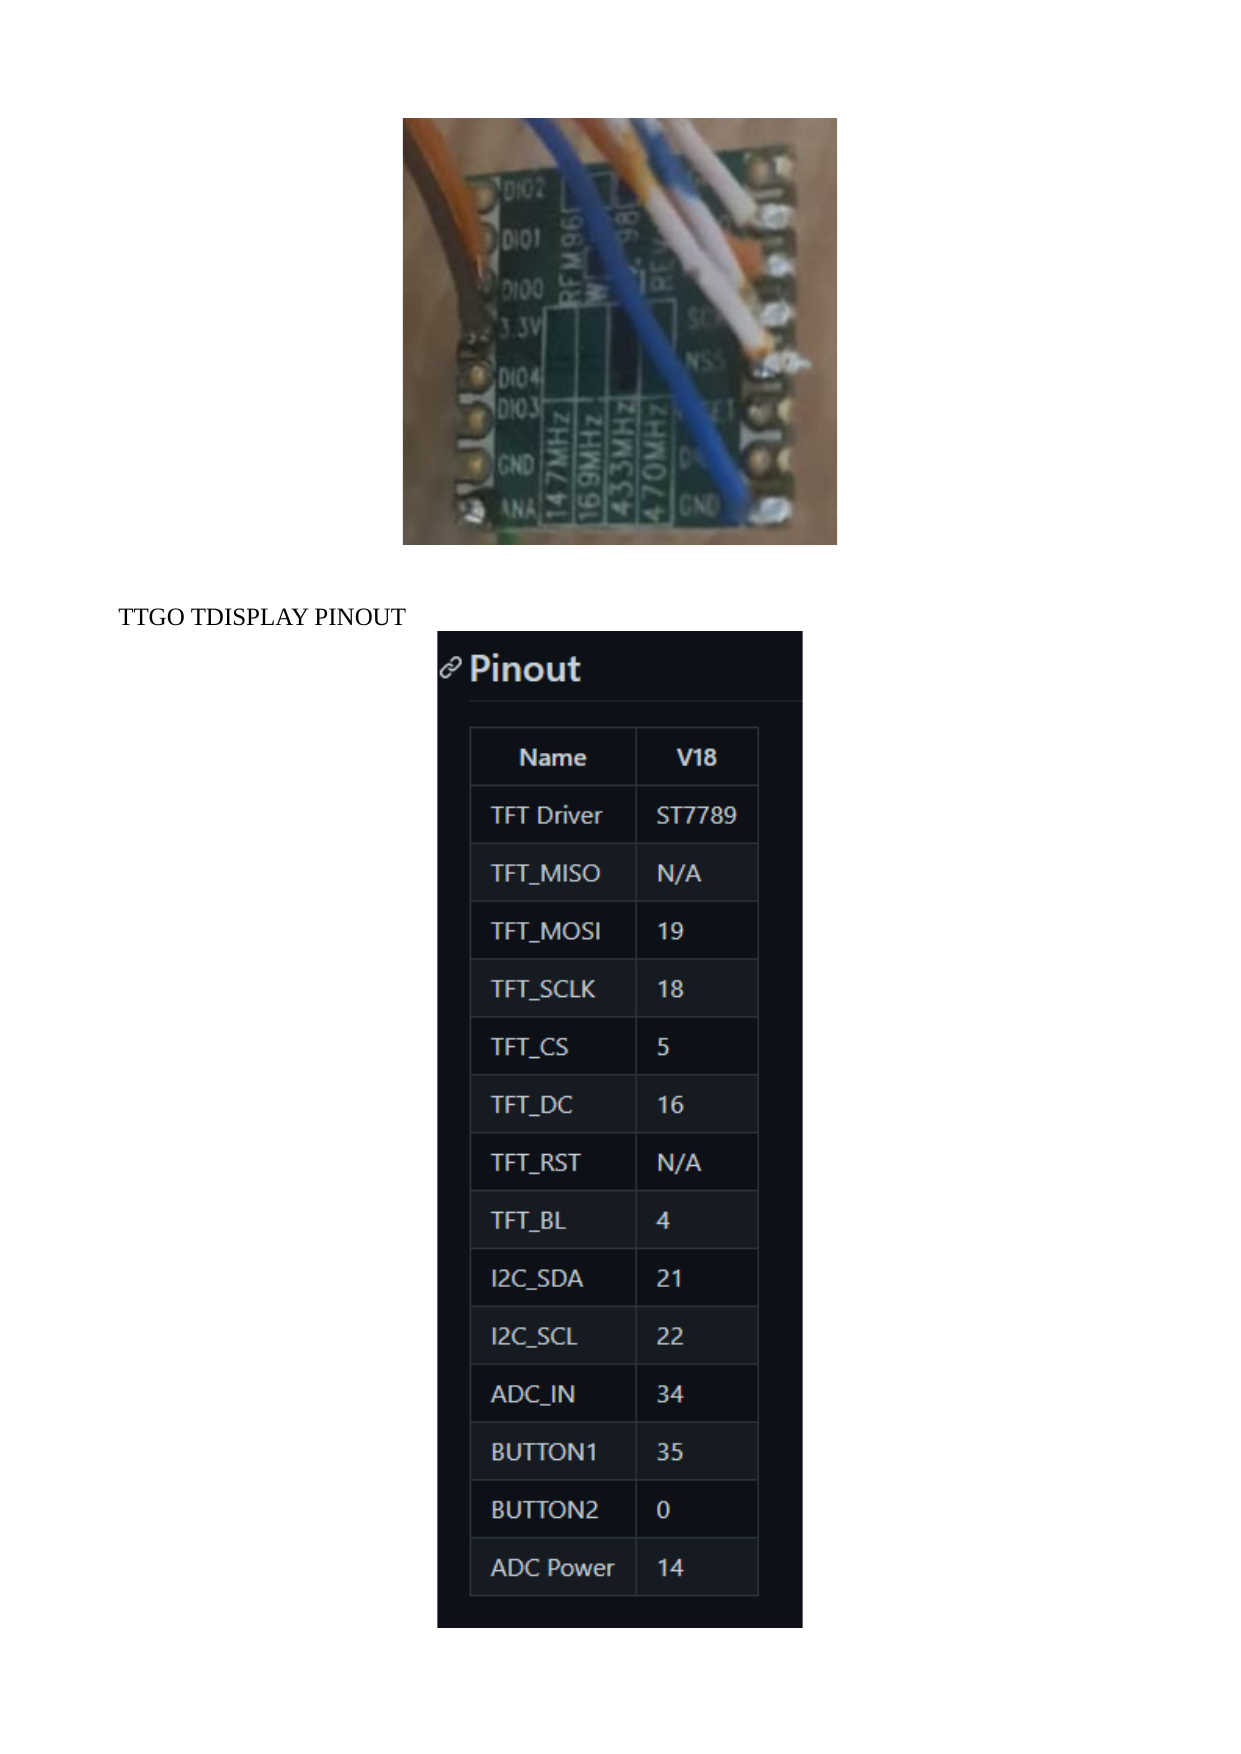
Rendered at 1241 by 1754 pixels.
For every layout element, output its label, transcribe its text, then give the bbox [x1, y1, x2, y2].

picture [402, 118, 838, 545]
text TTGO TDISPLAY PINOUT [118, 602, 1122, 631]
picture [437, 631, 803, 1628]
